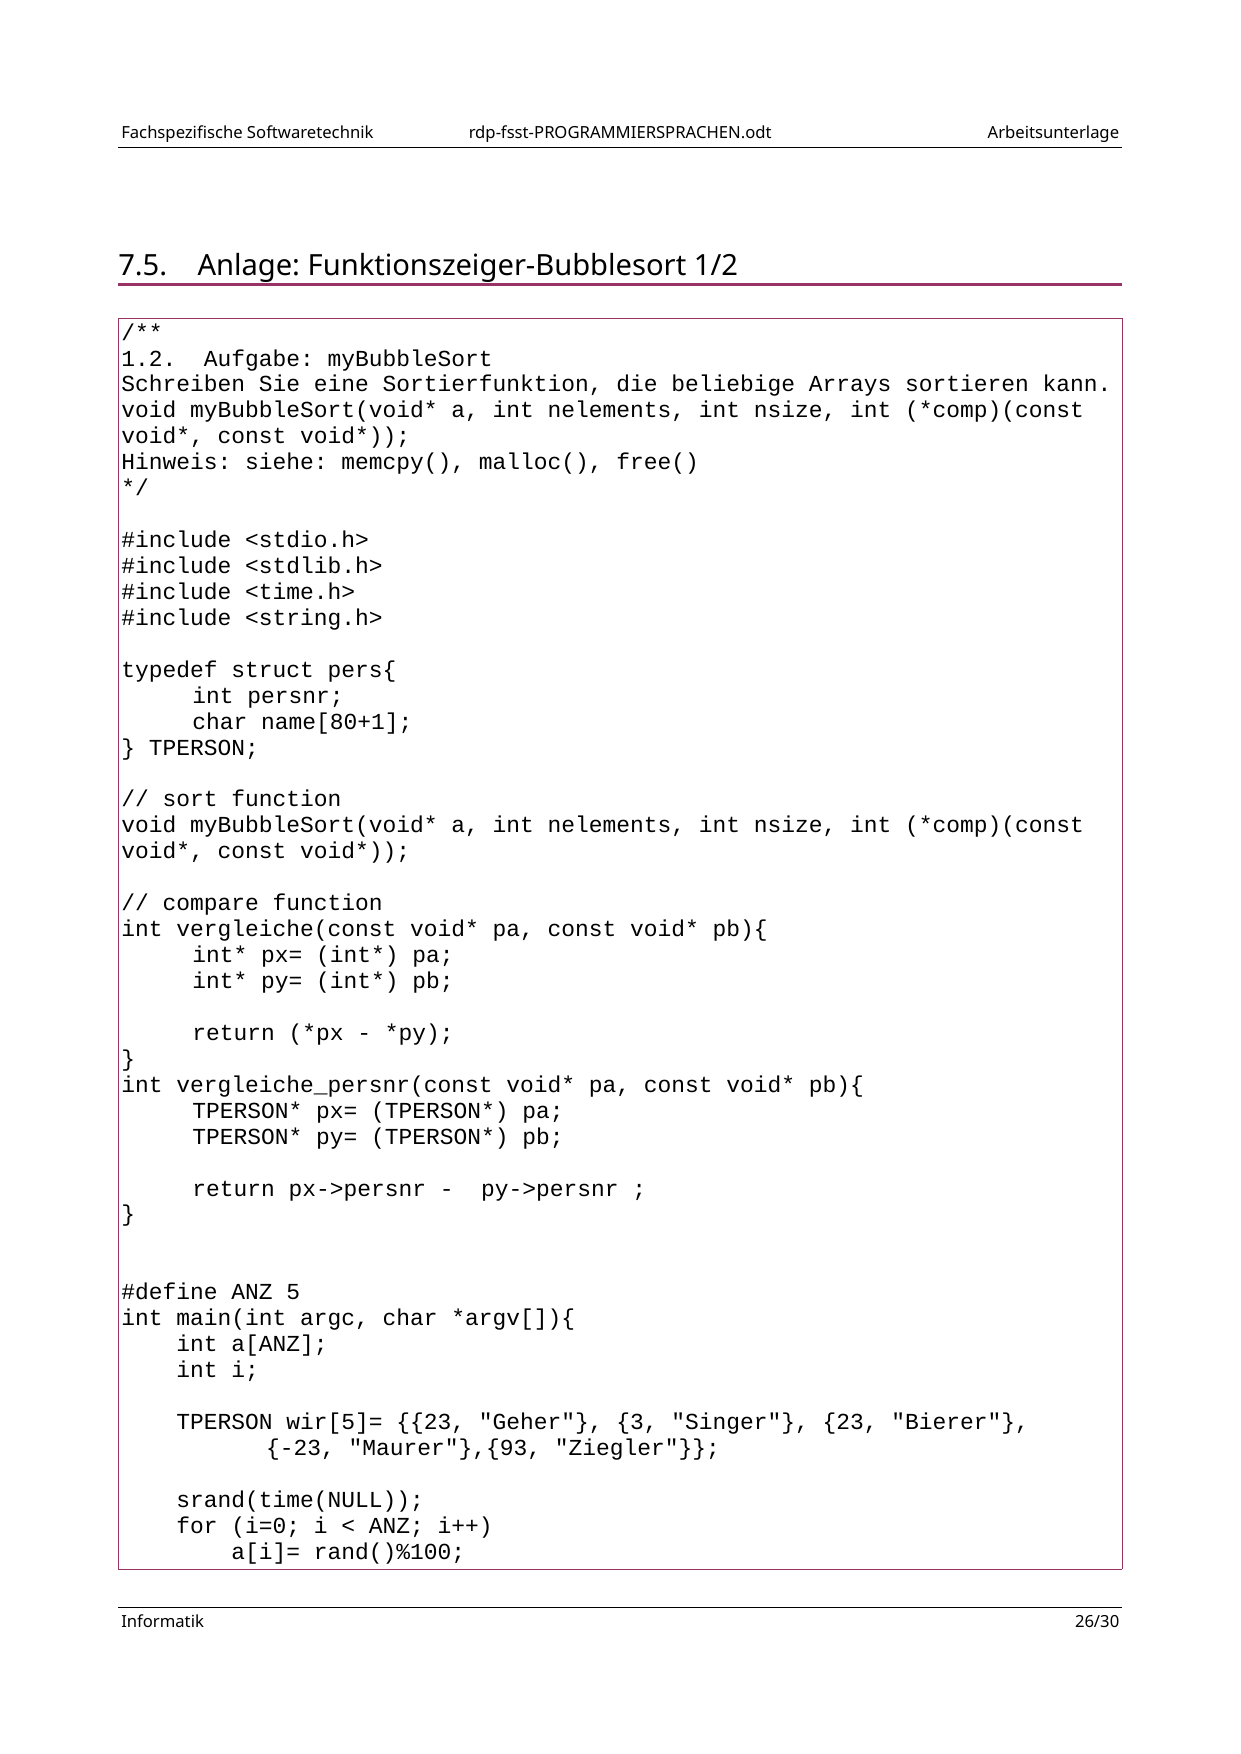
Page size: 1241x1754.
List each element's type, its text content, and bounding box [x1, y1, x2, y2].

text {-23, "Maurer"},{93, "Ziegler"}}; [119, 1433, 1122, 1459]
text int a[ANZ]; [119, 1329, 1122, 1355]
text srand(time(NULL)); [119, 1485, 1122, 1511]
text int vergleiche_persnr(const void* pa, const void* pb){ [119, 1070, 1122, 1096]
text void myBubbleSort(void* a, int nelements, int nsize, int (*comp)(const void*, const void*)); [119, 396, 1122, 448]
text #include <string.h> [119, 603, 1122, 629]
text int persnr; [119, 681, 1122, 707]
text } TPERSON; [119, 733, 1122, 759]
text typedef struct pers{ [119, 655, 1122, 681]
text TPERSON wir[5]= {{23, "Geher"}, {3, "Singer"}, {23, "Bierer"}, [119, 1407, 1122, 1433]
text int* px= (int*) pa; [119, 940, 1122, 966]
text return px->persnr - py->persnr ; [119, 1174, 1122, 1200]
subtitle Anlage: Funktionszeiger-Bubblesort 1/2 [118, 244, 1122, 283]
text return (*px - *py); [119, 1018, 1122, 1044]
text // compare function [119, 888, 1122, 914]
text for (i=0; i < ANZ; i++) [119, 1511, 1122, 1537]
text char name[80+1]; [119, 707, 1122, 733]
text #include <stdio.h> [119, 525, 1122, 551]
text // sort function [119, 785, 1122, 811]
text int vergleiche(const void* pa, const void* pb){ [119, 914, 1122, 940]
text */ [119, 473, 1122, 499]
text TPERSON* py= (TPERSON*) pb; [119, 1122, 1122, 1148]
text int i; [119, 1355, 1122, 1381]
text TPERSON* px= (TPERSON*) pa; [119, 1096, 1122, 1122]
text #define ANZ 5 [119, 1278, 1122, 1303]
text Hinweis: siehe: memcpy(), malloc(), free() [119, 448, 1122, 473]
text #include <stdlib.h> [119, 551, 1122, 577]
text int* py= (int*) pb; [119, 966, 1122, 992]
text void myBubbleSort(void* a, int nelements, int nsize, int (*comp)(const void*, const void*)); [119, 811, 1122, 863]
text #include <time.h> [119, 577, 1122, 603]
text } [119, 1044, 1122, 1070]
text int main(int argc, char *argv[]){ [119, 1303, 1122, 1329]
text Schreiben Sie eine Sortierfunktion, die beliebige Arrays sortieren kann. [119, 370, 1122, 396]
text /** [119, 319, 1122, 344]
text } [119, 1200, 1122, 1226]
text a[i]= rand()%100; [119, 1537, 1122, 1569]
text 1.2. Aufgabe: myBubbleSort [119, 344, 1122, 370]
